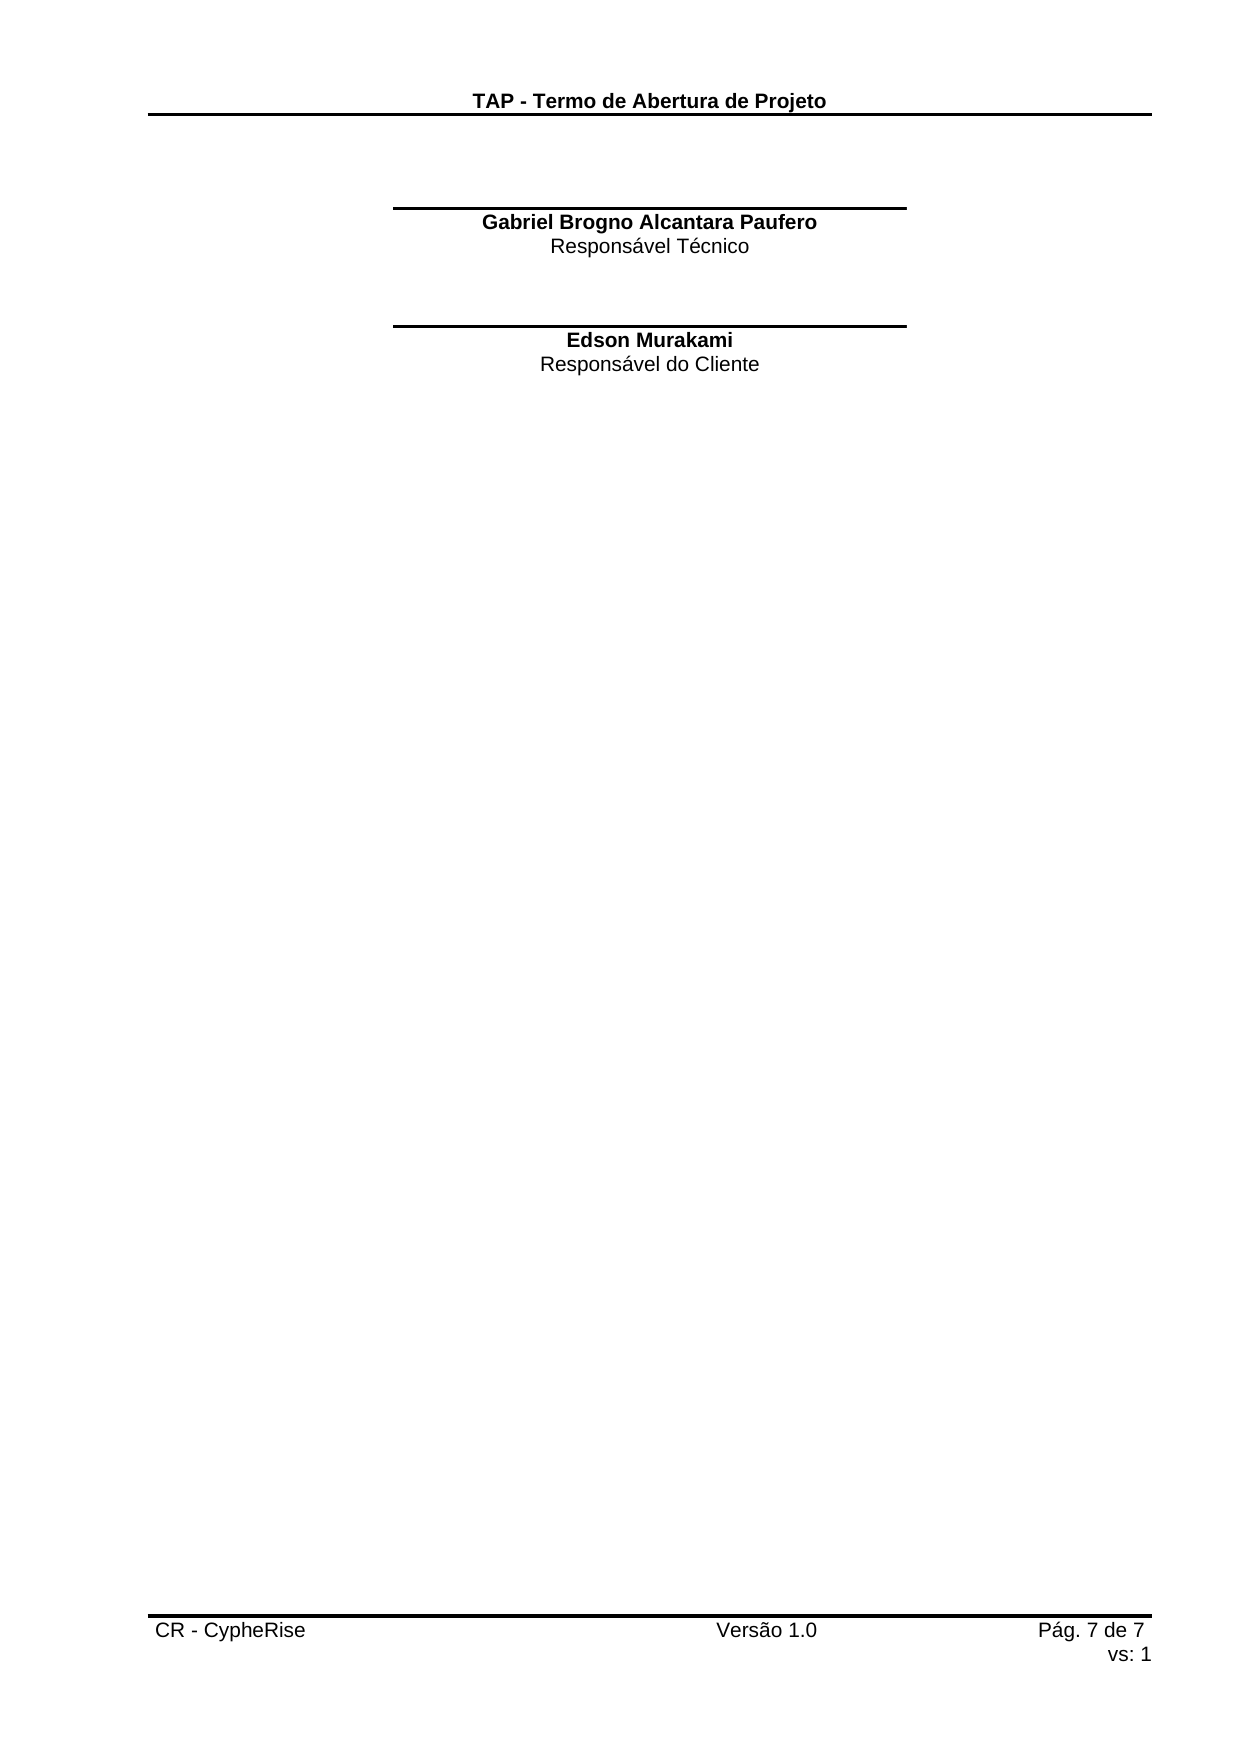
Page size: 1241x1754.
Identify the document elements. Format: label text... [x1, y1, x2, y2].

table_cell Edson Murakami Responsável do Cliente [385, 258, 914, 376]
table_header Gabriel Brogno Alcantara Paufero Responsável Técnico [385, 140, 914, 258]
